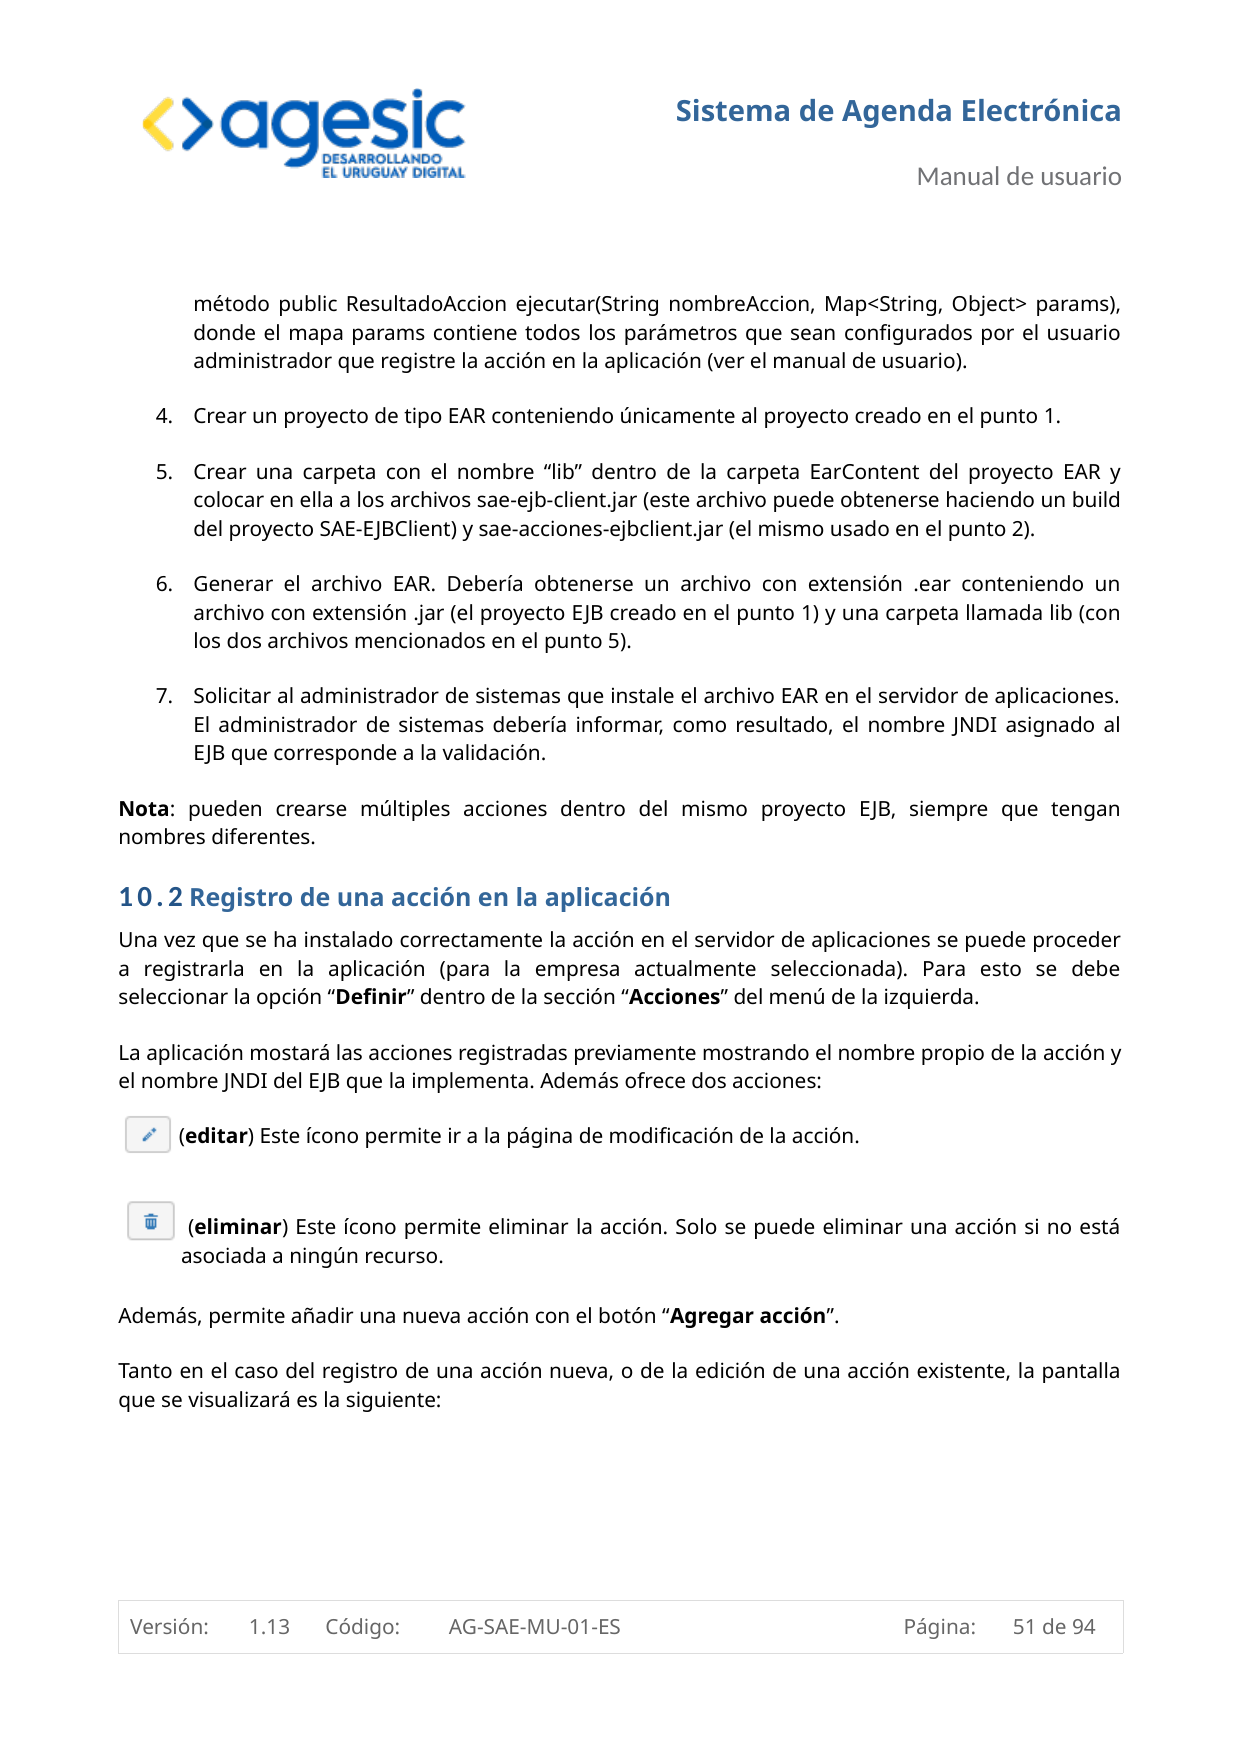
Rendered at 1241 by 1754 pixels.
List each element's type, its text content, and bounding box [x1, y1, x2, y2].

text Además, permite añadir una nueva acción con el botón “Agregar acción”. [118, 1301, 1122, 1329]
subtitle Registro de una acción en la aplicación [118, 878, 1122, 913]
text Una vez que se ha instalado correctamente la acción en el servidor de aplicaciones se puede proceder a registrarla en la aplicación (para la empresa actualmente seleccionada). Para esto se debe seleccionar la opción “Definir” dentro de la sección “Acciones” del menú de la izquierda. [118, 925, 1122, 1011]
list Crear un proyecto de tipo EAR conteniendo únicamente al proyecto creado en el punto 1. [156, 402, 1122, 430]
picture [123, 1197, 181, 1245]
list Crear una carpeta con el nombre “lib” dentro de la carpeta EarContent del proyecto EAR y colocar en ella a los archivos sae-ejb-client.jar (este archivo puede obtenerse haciendo un build del proyecto SAE-EJBClient) y sae-acciones-ejbclient.jar (el mismo usado en el punto 2). [156, 457, 1122, 542]
text La aplicación mostará las acciones registradas previamente mostrando el nombre propio de la acción y el nombre JNDI del EJB que la implementa. Además ofrece dos acciones: [118, 1038, 1122, 1094]
text Tanto en el caso del registro de una acción nueva, o de la edición de una acción existente, la pantalla que se visualizará es la siguiente: [118, 1356, 1122, 1413]
list Solicitar al administrador de sistemas que instale el archivo EAR en el servidor de aplicaciones. El administrador de sistemas debería informar, como resultado, el nombre JNDI asignado al EJB que corresponde a la validación. [156, 682, 1122, 767]
text (editar) Este ícono permite ir a la página de modificación de la acción. [118, 1121, 1122, 1185]
text (eliminar) Este ícono permite eliminar la acción. Solo se puede eliminar una acción si no está asociada a ningún recurso. [118, 1212, 1122, 1274]
text Nota: pueden crearse múltiples acciones dentro del mismo proyecto EJB, siempre que tengan nombres diferentes. [118, 794, 1122, 851]
picture [121, 1112, 173, 1156]
list método public ResultadoAccion ejecutar(String nombreAccion, Map<String, Object> params), donde el mapa params contiene todos los parámetros que sean configurados por el usuario administrador que registre la acción en la aplicación (ver el manual de usuario). [156, 289, 1122, 374]
list Generar el archivo EAR. Debería obtenerse un archivo con extensión .ear conteniendo un archivo con extensión .jar (el proyecto EJB creado en el punto 1) y una carpeta llamada lib (con los dos archivos mencionados en el punto 5). [156, 569, 1122, 654]
picture [142, 88, 466, 178]
